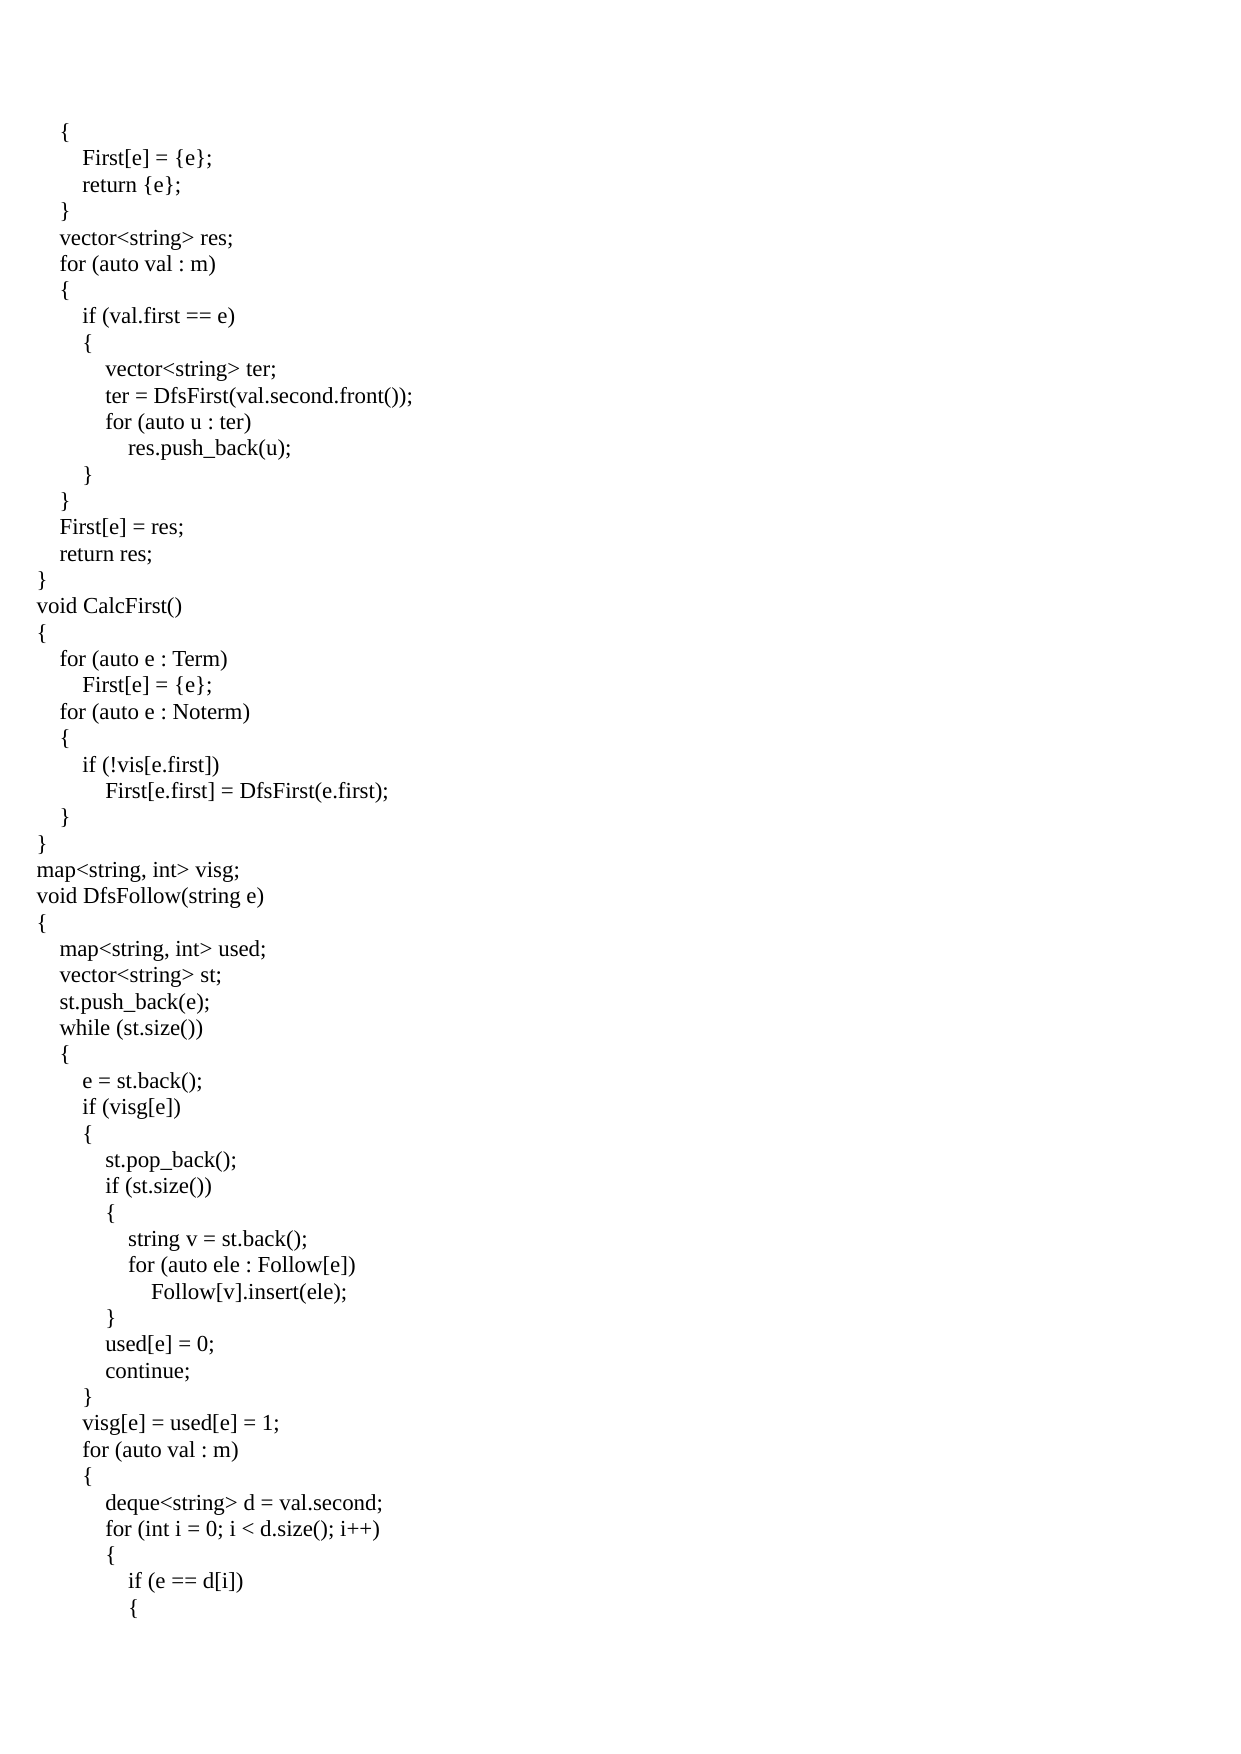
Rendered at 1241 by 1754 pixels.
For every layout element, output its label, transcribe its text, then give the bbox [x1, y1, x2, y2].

text st.push_back(e); [36, 988, 1200, 1014]
text { [36, 724, 1200, 751]
text if (!vis[e.first]) [36, 751, 1200, 777]
text ter = DfsFirst(val.second.front()); [36, 382, 1200, 408]
text } [36, 1383, 1200, 1409]
text res.push_back(u); [36, 434, 1200, 461]
text { [36, 1462, 1200, 1488]
text for (auto val : m) [36, 250, 1200, 276]
text while (st.size()) [36, 1014, 1200, 1041]
text } [36, 1304, 1200, 1330]
text void CalcFirst() [36, 592, 1200, 619]
text if (st.size()) [36, 1172, 1200, 1199]
text } [36, 461, 1200, 487]
text { [36, 1541, 1200, 1568]
text { [36, 118, 1200, 144]
text for (auto e : Noterm) [36, 698, 1200, 724]
text if (e == d[i]) [36, 1568, 1200, 1594]
text deque<string> d = val.second; [36, 1488, 1200, 1515]
text { [36, 909, 1200, 935]
text { [36, 1041, 1200, 1067]
text for (auto ele : Follow[e]) [36, 1251, 1200, 1278]
text { [36, 1119, 1200, 1146]
text for (auto e : Term) [36, 645, 1200, 672]
text for (auto u : ter) [36, 408, 1200, 434]
text string v = st.back(); [36, 1225, 1200, 1251]
text vector<string> res; [36, 223, 1200, 250]
text First[e.first] = DfsFirst(e.first); [36, 777, 1200, 803]
text map<string, int> used; [36, 935, 1200, 961]
text continue; [36, 1357, 1200, 1383]
text } [36, 487, 1200, 513]
text if (visg[e]) [36, 1093, 1200, 1119]
text st.pop_back(); [36, 1146, 1200, 1172]
text if (val.first == e) [36, 303, 1200, 329]
text visg[e] = used[e] = 1; [36, 1409, 1200, 1436]
text } [36, 566, 1200, 592]
text { [36, 1594, 1200, 1620]
text } [36, 197, 1200, 223]
text vector<string> st; [36, 961, 1200, 988]
text return res; [36, 540, 1200, 566]
text } [36, 830, 1200, 856]
text e = st.back(); [36, 1067, 1200, 1093]
text void DfsFollow(string e) [36, 882, 1200, 909]
text { [36, 1199, 1200, 1225]
text First[e] = {e}; [36, 672, 1200, 698]
text return {e}; [36, 171, 1200, 197]
text Follow[v].insert(ele); [36, 1278, 1200, 1304]
text for (auto val : m) [36, 1436, 1200, 1462]
text for (int i = 0; i < d.size(); i++) [36, 1515, 1200, 1541]
text used[e] = 0; [36, 1330, 1200, 1357]
text { [36, 329, 1200, 355]
text First[e] = {e}; [36, 144, 1200, 171]
text map<string, int> visg; [36, 856, 1200, 882]
text { [36, 619, 1200, 645]
text First[e] = res; [36, 513, 1200, 540]
text } [36, 803, 1200, 830]
text { [36, 276, 1200, 303]
text vector<string> ter; [36, 355, 1200, 382]
